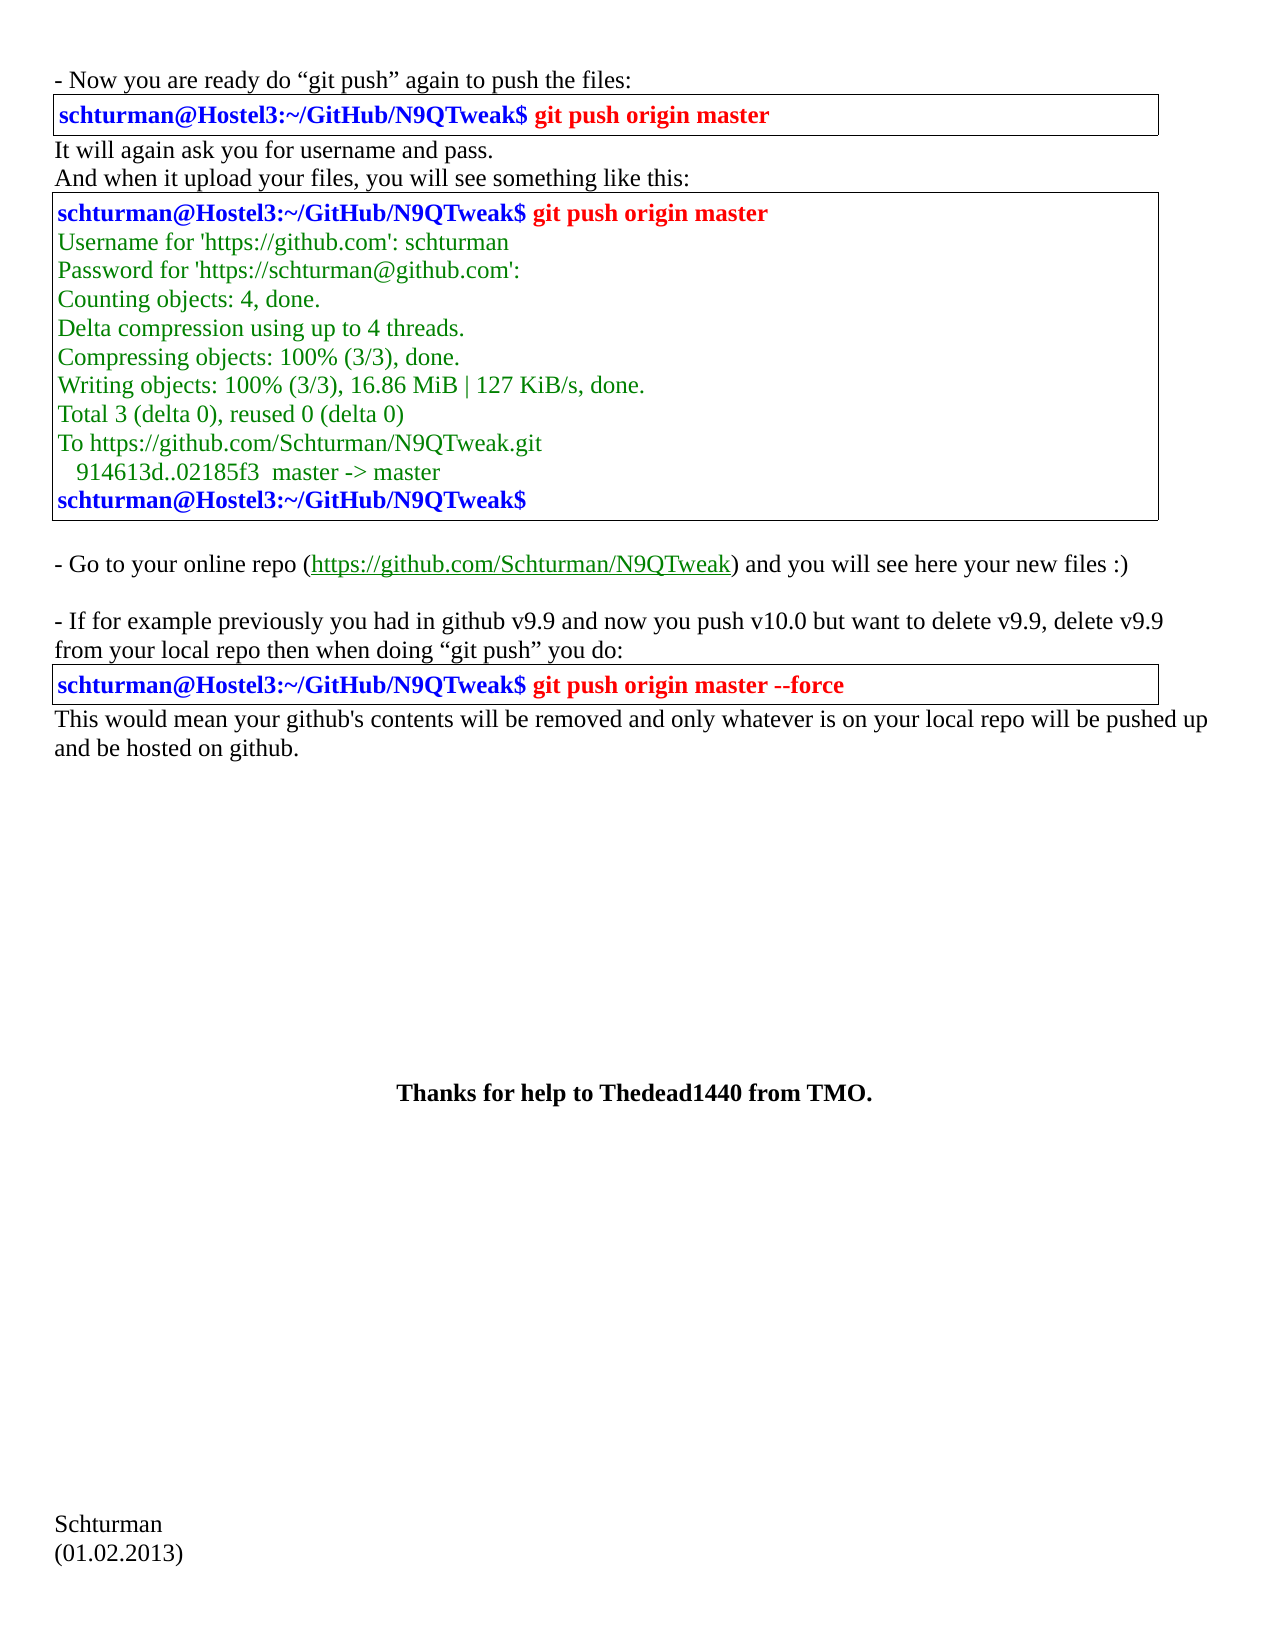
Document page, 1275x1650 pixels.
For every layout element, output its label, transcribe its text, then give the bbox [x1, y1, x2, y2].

text This would mean your github's contents will be removed and only whatever is on your local repo will be pushed up and be hosted on github. [54, 704, 1215, 762]
text And when it upload your files, you will see something like this: [54, 163, 1215, 192]
table_header schturman@Hostel3:~/GitHub/N9QTweak$ git push origin master [54, 95, 1158, 135]
text - Now you are ready do “git push” again to push the files: [54, 66, 1215, 94]
text It will again ask you for username and pass. [54, 135, 1215, 163]
text - If for example previously you had in github v9.9 and now you push v10.0 but want to delete v9.9, delete v9.9 from your local repo then when doing “git push” you do: [54, 606, 1215, 664]
text (01.02.2013) [54, 1538, 1215, 1567]
table_header schturman@Hostel3:~/GitHub/N9QTweak$ git push origin master --force [53, 665, 1158, 704]
text Thanks for help to Thedead1440 from TMO. [54, 1078, 1215, 1107]
table_header schturman@Hostel3:~/GitHub/N9QTweak$ git push origin master Username for 'https://github.com': schturman Password for 'https://schturman@github.com': Counting objects: 4, done. Delta compression using up to 4 threads. Compressing objects: 100% (3/3), done. Writing objects: 100% (3/3), 16.86 MiB | 127 KiB/s, done. Total 3 (delta 0), reused 0 (delta 0) To https://github.com/Schturman/N9QTweak.git 914613d..02185f3 master -> master schturman@Hostel3:~/GitHub/N9QTweak$ [53, 193, 1158, 520]
text - Go to your online repo (https://github.com/Schturman/N9QTweak) and you will see here your new files :) [54, 549, 1215, 578]
text Schturman [54, 1509, 1215, 1538]
